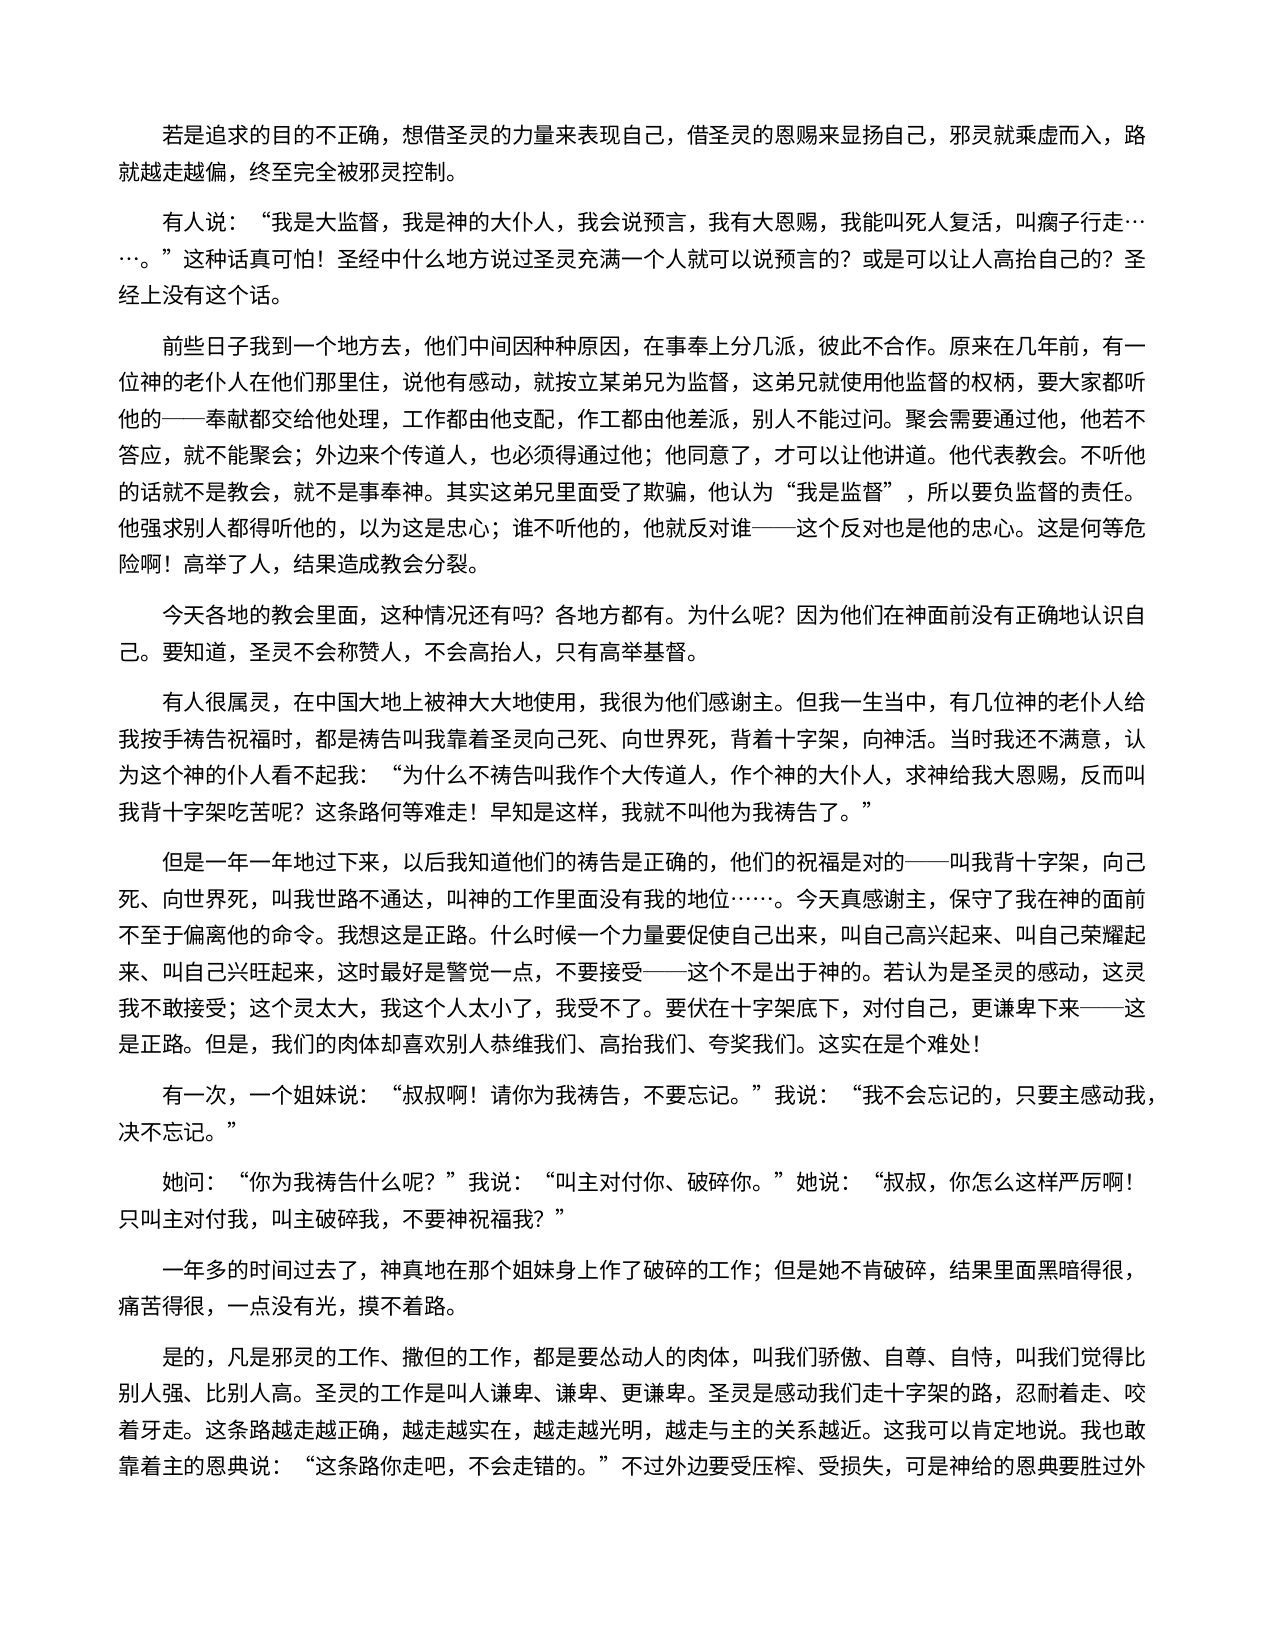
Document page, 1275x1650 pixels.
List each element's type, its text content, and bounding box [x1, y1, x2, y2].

text 有一次，一个姐妹说：“叔叔啊！请你为我祷告，不要忘记。”我说：“我不会忘记的，只要主感动我，决不忘记。” [118, 1078, 1157, 1146]
text 若是追求的目的不正确，想借圣灵的力量来表现自己，借圣灵的恩赐来显扬自己，邪灵就乘虚而入，路就越走越偏，终至完全被邪灵控制。 [118, 118, 1157, 186]
text 今天各地的教会里面，这种情况还有吗？各地方都有。为什么呢？因为他们在神面前没有正确地认识自己。要知道，圣灵不会称赞人，不会高抬人，只有高举基督。 [118, 598, 1157, 666]
text 她问：“你为我祷告什么呢？”我说：“叫主对付你、破碎你。”她说：“叔叔，你怎么这样严厉啊！只叫主对付我，叫主破碎我，不要神祝福我？” [118, 1165, 1157, 1233]
text 一年多的时间过去了，神真地在那个姐妹身上作了破碎的工作；但是她不肯破碎，结果里面黑暗得很，痛苦得很，一点没有光，摸不着路。 [118, 1253, 1157, 1321]
text 前些日子我到一个地方去，他们中间因种种原因，在事奉上分几派，彼此不合作。原来在几年前，有一位神的老仆人在他们那里住，说他有感动，就按立某弟兄为监督，这弟兄就使用他监督的权柄，要大家都听他的──奉献都交给他处理，工作都由他支配，作工都由他差派，别人不能过问。聚会需要通过他，他若不答应，就不能聚会；外边来个传道人，也必须得通过他；他同意了，才可以让他讲道。他代表教会。不听他的话就不是教会，就不是事奉神。其实这弟兄里面受了欺骗，他认为“我是监督”，所以要负监督的责任。他强求别人都得听他的，以为这是忠心；谁不听他的，他就反对谁──这个反对也是他的忠心。这是何等危险啊！高举了人，结果造成教会分裂。 [118, 329, 1157, 579]
text 有人很属灵，在中国大地上被神大大地使用，我很为他们感谢主。但我一生当中，有几位神的老仆人给我按手祷告祝福时，都是祷告叫我靠着圣灵向己死、向世界死，背着十字架，向神活。当时我还不满意，认为这个神的仆人看不起我：“为什么不祷告叫我作个大传道人，作个神的大仆人，求神给我大恩赐，反而叫我背十字架吃苦呢？这条路何等难走！早知是这样，我就不叫他为我祷告了。” [118, 685, 1157, 826]
text 是的，凡是邪灵的工作、撒但的工作，都是要怂动人的肉体，叫我们骄傲、自尊、自恃，叫我们觉得比别人强、比别人高。圣灵的工作是叫人谦卑、谦卑、更谦卑。圣灵是感动我们走十字架的路，忍耐着走、咬着牙走。这条路越走越正确，越走越实在，越走越光明，越走与主的关系越近。这我可以肯定地说。我也敢靠着主的恩典说：“这条路你走吧，不会走错的。”不过外边要受压榨、受损失，可是神给的恩典要胜过外 [118, 1340, 1157, 1481]
text 但是一年一年地过下来，以后我知道他们的祷告是正确的，他们的祝福是对的──叫我背十字架，向己死、向世界死，叫我世路不通达，叫神的工作里面没有我的地位……。今天真感谢主，保守了我在神的面前不至于偏离他的命令。我想这是正路。什么时候一个力量要促使自己出来，叫自己高兴起来、叫自己荣耀起来、叫自己兴旺起来，这时最好是警觉一点，不要接受──这个不是出于神的。若认为是圣灵的感动，这灵我不敢接受；这个灵太大，我这个人太小了，我受不了。要伏在十字架底下，对付自己，更谦卑下来──这是正路。但是，我们的肉体却喜欢别人恭维我们、高抬我们、夸奖我们。这实在是个难处！ [118, 845, 1157, 1059]
text 有人说：“我是大监督，我是神的大仆人，我会说预言，我有大恩赐，我能叫死人复活，叫瘸子行走……。”这种话真可怕！圣经中什么地方说过圣灵充满一个人就可以说预言的？或是可以让人高抬自己的？圣经上没有这个话。 [118, 205, 1157, 310]
